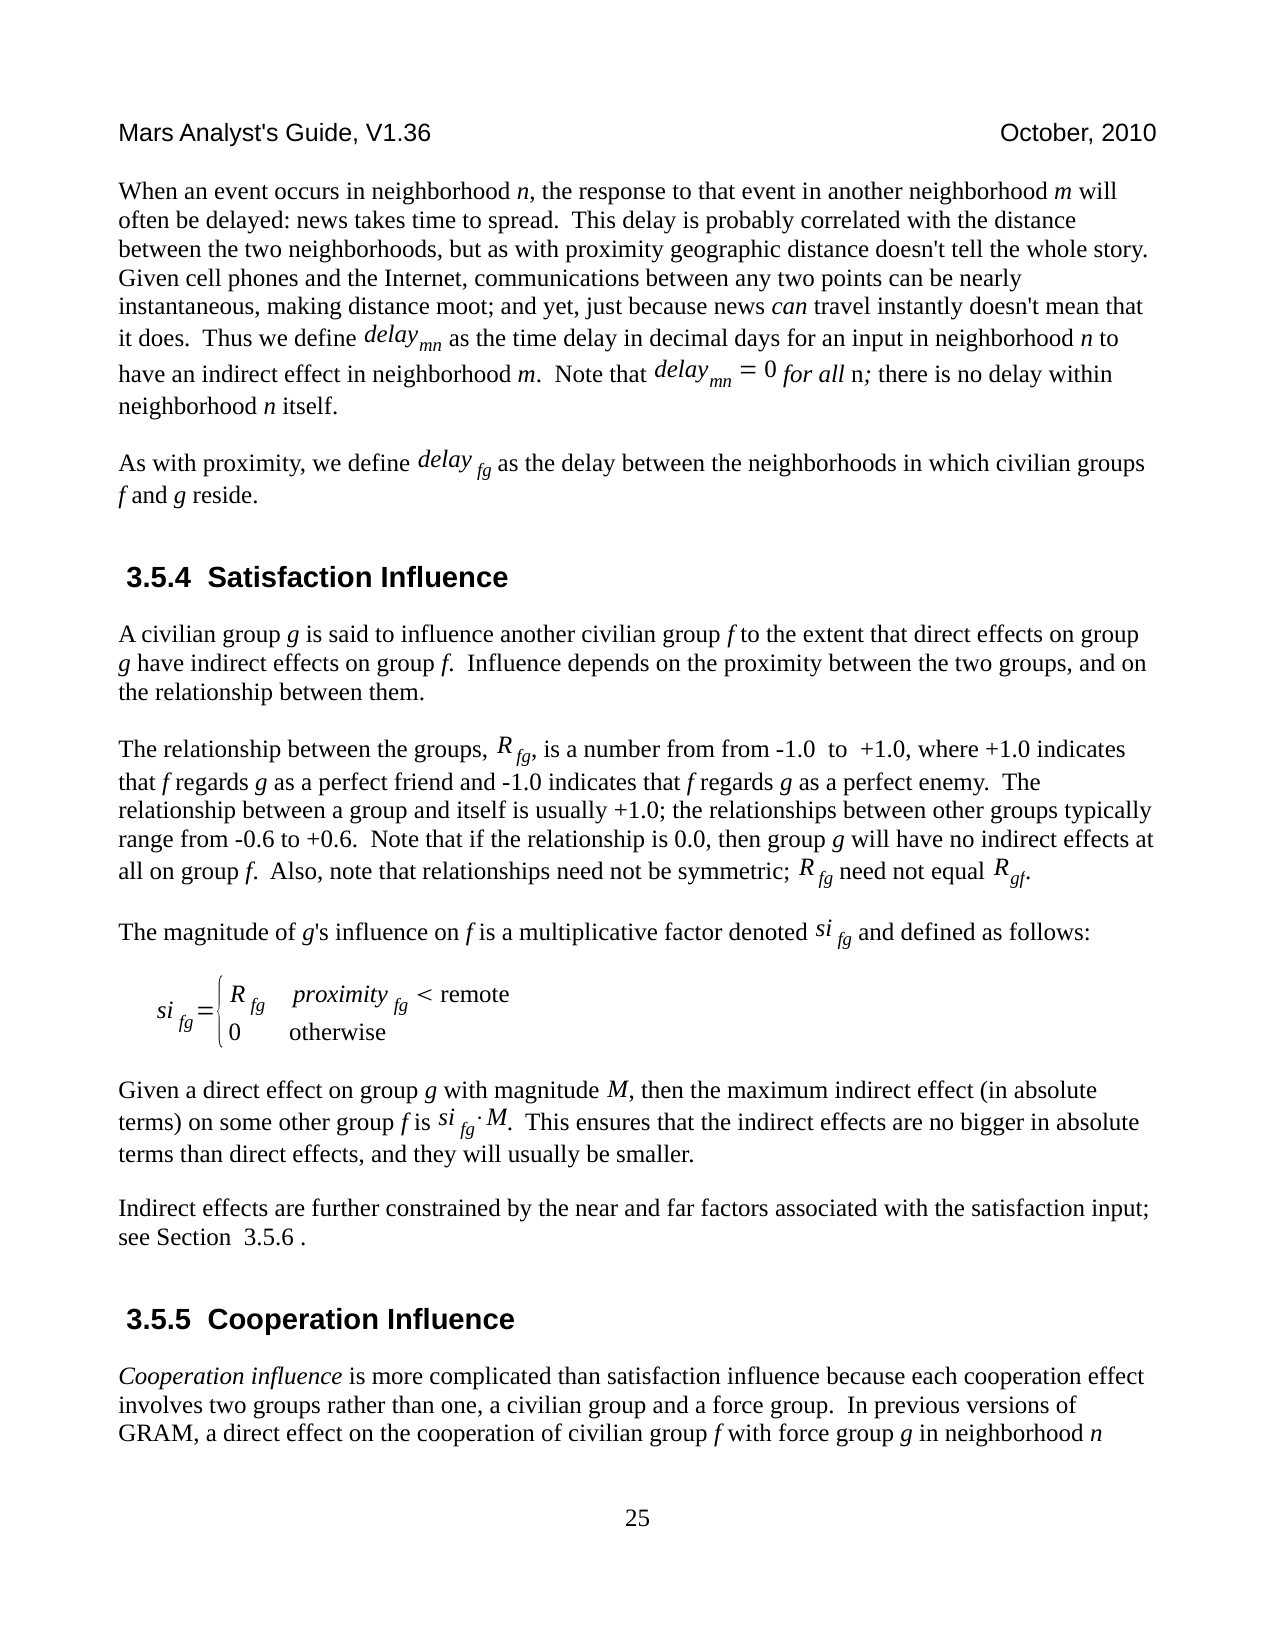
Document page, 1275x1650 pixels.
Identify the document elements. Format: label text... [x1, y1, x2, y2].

text Given a direct effect on group g with magnitude , then the maximum indirect effect (in absolute terms) on some other group f is . This ensures that the indirect effects are no bigger in absolute terms than direct effects, and they will usually be smaller. [118, 1075, 1157, 1168]
subtitle Satisfaction Influence [118, 560, 1157, 594]
text Cooperation influence is more complicated than satisfaction influence because each cooperation effect involves two groups rather than one, a civilian group and a force group. In previous versions of GRAM, a direct effect on the cooperation of civilian group f with force group g in neighborhood n [118, 1361, 1157, 1447]
text A civilian group g is said to influence another civilian group f to the extent that direct effects on group g have indirect effects on group f. Influence depends on the proximity between the two groups, and on the relationship between them. [118, 619, 1157, 706]
text The magnitude of g's influence on f is a multiplicative factor denoted and defined as follows: [118, 914, 1157, 949]
text The relationship between the groups, , is a number from from -1.0 to +1.0, where +1.0 indicates that f regards g as a perfect friend and -1.0 indicates that f regards g as a perfect enemy. The relationship between a group and itself is usually +1.0; the relationships between other groups typically range from -0.6 to +0.6. Note that if the relationship is 0.0, then group g will have no indirect effects at all on group f. Also, note that relationships need not be symmetric; need not equal . [118, 731, 1157, 888]
text As with proximity, we define as the delay between the neighborhoods in which civilian groups f and g reside. [118, 445, 1157, 509]
text When an event occurs in neighborhood n, the response to that event in another neighborhood m will often be delayed: news takes time to spread. This delay is probably correlated with the distance between the two neighborhoods, but as with proximity geographic distance doesn't tell the whole story. Given cell phones and the Internet, communications between any two points can be nearly instantaneous, making distance moot; and yet, just because news can travel instantly doesn't mean that it does. Thus we define as the time delay in decimal days for an input in neighborhood n to have an indirect effect in neighborhood m. Note that for all n; there is no delay within neighborhood n itself. [118, 176, 1157, 420]
text Indirect effects are further constrained by the near and far factors associated with the satisfaction input; see Section 3.5.6 . [118, 1193, 1157, 1251]
subtitle Cooperation Influence [118, 1302, 1157, 1335]
